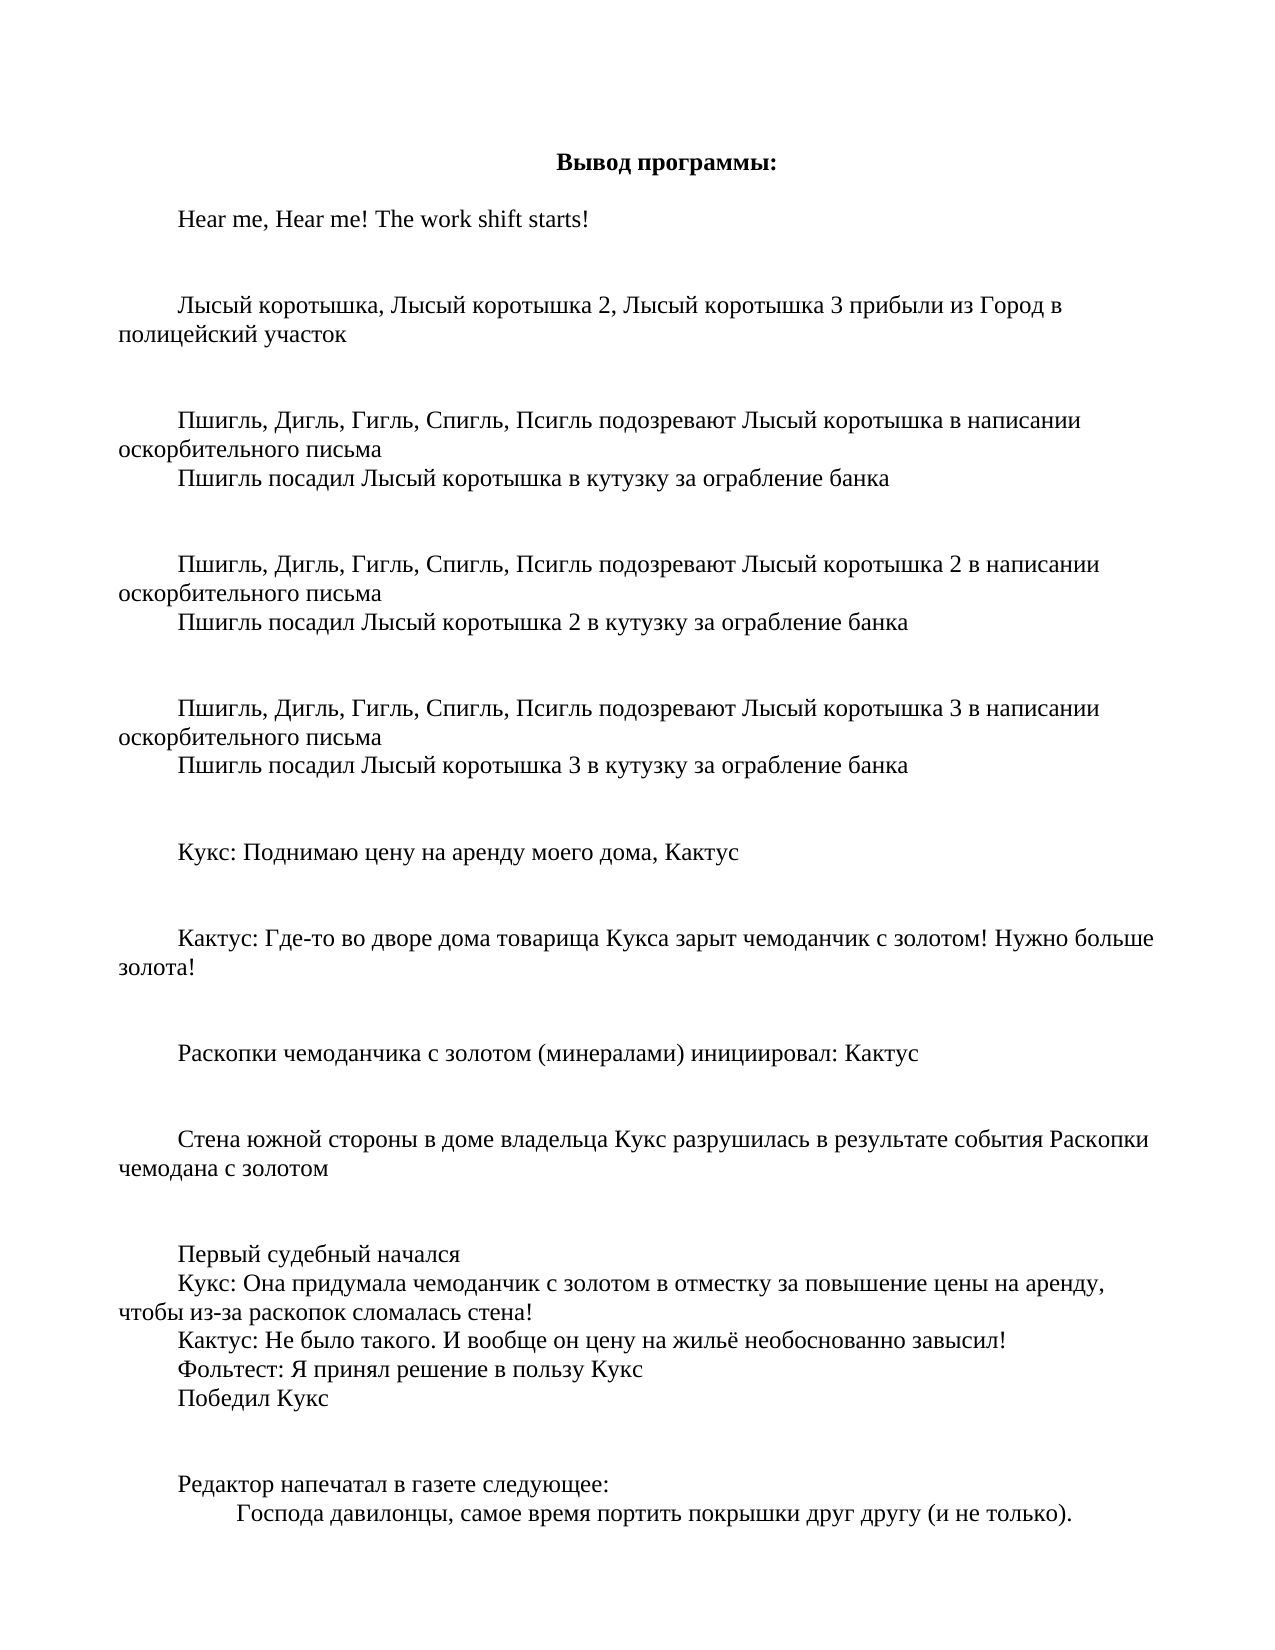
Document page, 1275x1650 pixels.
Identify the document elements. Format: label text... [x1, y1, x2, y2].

text Пшигль, Дигль, Гигль, Спигль, Псигль подозревают Лысый коротышка в написании оскорбительного письма [118, 406, 1157, 463]
text Пшигль посадил Лысый коротышка 2 в кутузку за ограбление банка [118, 607, 1157, 636]
text Первый судебный начался [118, 1239, 1157, 1268]
text Кукс: Она придумала чемоданчик с золотом в отместку за повышение цены на аренду, чтобы из-за раскопок сломалась стена! [118, 1268, 1157, 1326]
text Пшигль, Дигль, Гигль, Спигль, Псигль подозревают Лысый коротышка 2 в написании оскорбительного письма [118, 549, 1157, 607]
text Лысый коротышка, Лысый коротышка 2, Лысый коротышка 3 прибыли из Город в полицейский участок [118, 291, 1157, 348]
text Вывод программы: [118, 147, 1157, 176]
text Стена южной стороны в доме владельца Кукс разрушилась в результате события Раскопки чемодана с золотом [118, 1124, 1157, 1182]
text Редактор напечатал в газете следующее: [118, 1469, 1157, 1498]
text Господа давилонцы, самое время портить покрышки друг другу (и не только). [118, 1498, 1157, 1527]
text Раскопки чемоданчика с золотом (минералами) инициировал: Кактус [118, 1038, 1157, 1067]
text Пшигль посадил Лысый коротышка в кутузку за ограбление банка [118, 463, 1157, 492]
text Кукс: Поднимаю цену на аренду моего дома, Кактус [118, 837, 1157, 866]
text Пшигль посадил Лысый коротышка 3 в кутузку за ограбление банка [118, 751, 1157, 779]
text Победил Кукс [118, 1383, 1157, 1412]
text Кактус: Не было такого. И вообще он цену на жильё необоснованно завысил! [118, 1326, 1157, 1354]
text Пшигль, Дигль, Гигль, Спигль, Псигль подозревают Лысый коротышка 3 в написании оскорбительного письма [118, 693, 1157, 751]
text Фольтест: Я принял решение в пользу Кукс [118, 1354, 1157, 1383]
text Hear me, Hear me! The work shift starts! [118, 204, 1157, 233]
text Кактус: Где-то во дворе дома товарища Кукса зарыт чемоданчик с золотом! Нужно больше золота! [118, 923, 1157, 981]
